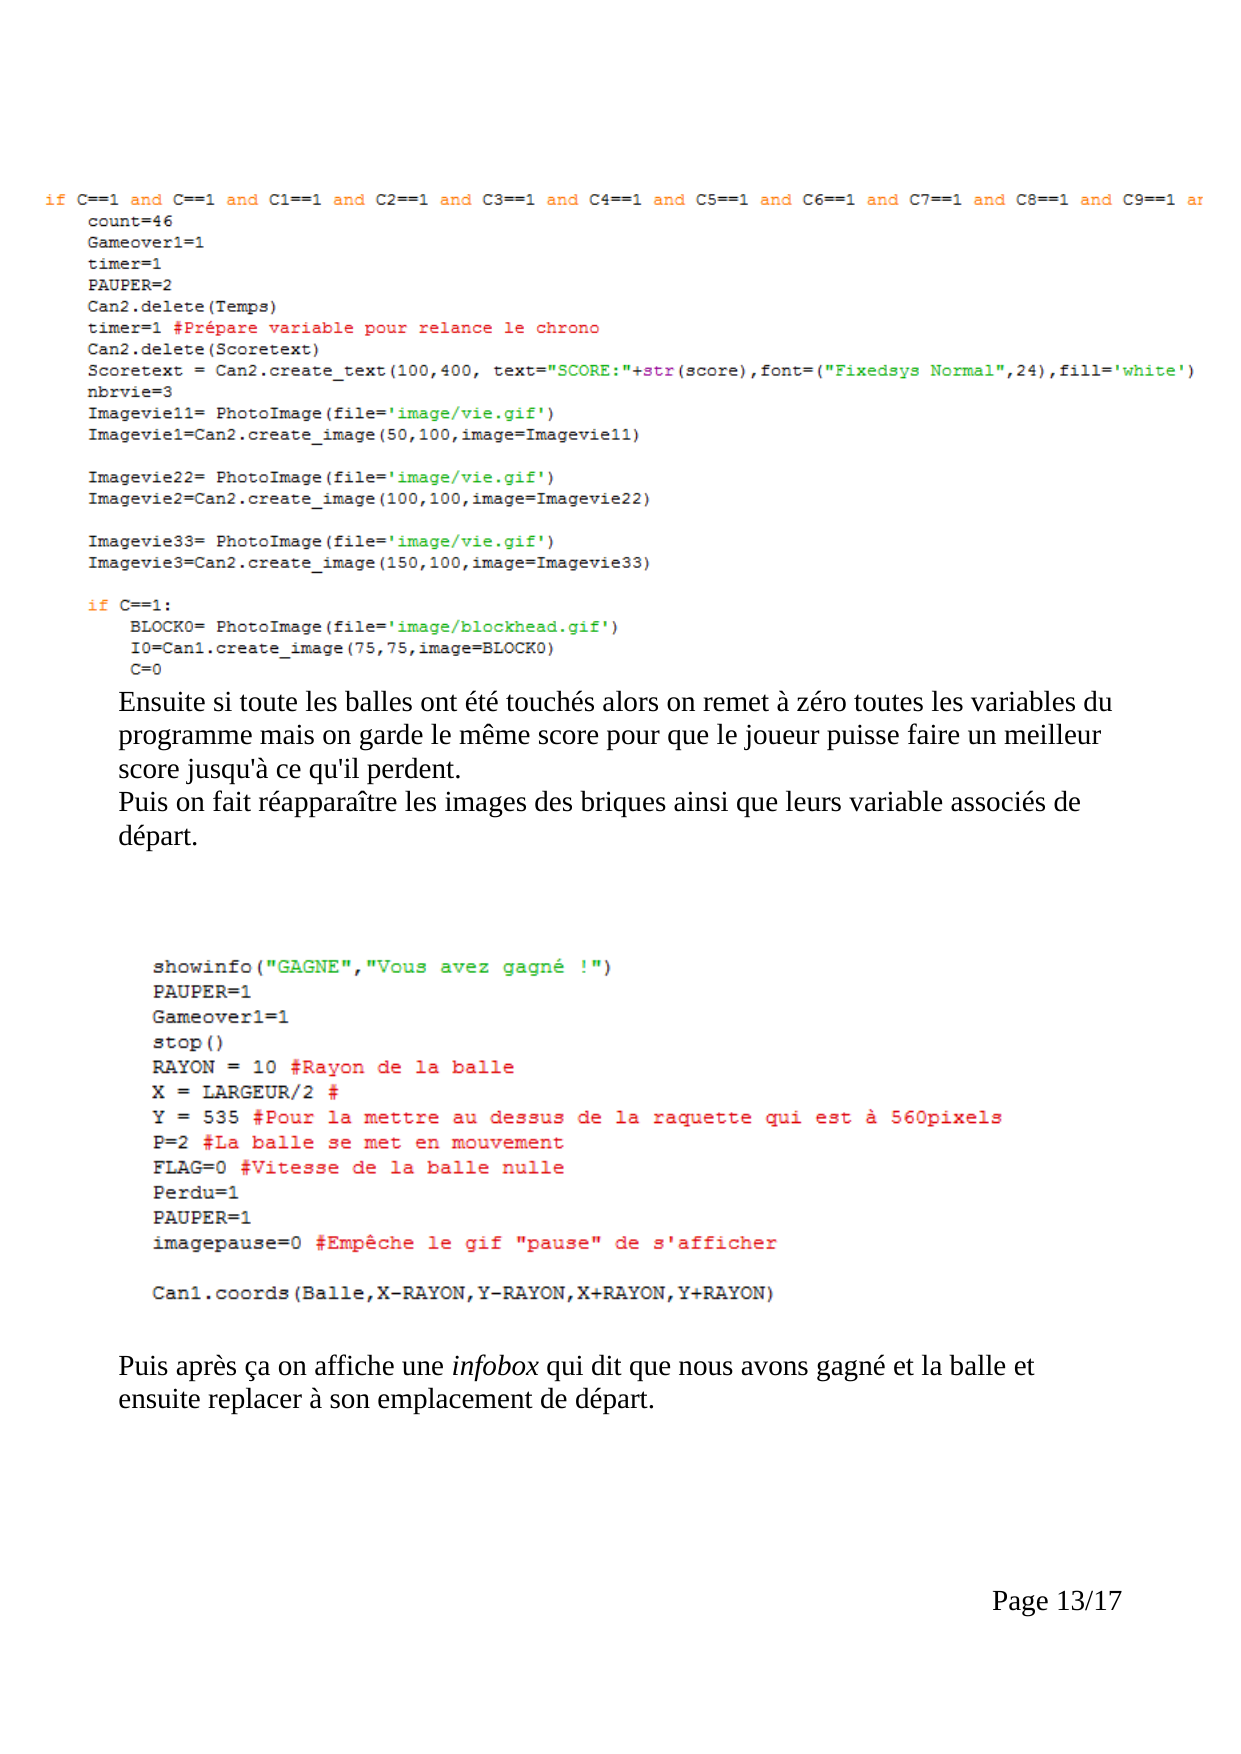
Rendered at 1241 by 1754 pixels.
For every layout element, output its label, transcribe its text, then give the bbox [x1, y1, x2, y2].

text Puis après ça on affiche une infobox qui dit que nous avons gagné et la balle et ensuite replacer à son emplacement de départ. [118, 1348, 1122, 1415]
text Ensuite si toute les balles ont été touchés alors on remet à zéro toutes les variables du programme mais on garde le même score pour que le joueur puisse faire un meilleur score jusqu'à ce qu'il perdent. [118, 684, 1122, 784]
text Page 13/17 [118, 1583, 1122, 1616]
text Puis on fait réapparaître les images des briques ainsi que leurs variable associés de départ. [118, 784, 1122, 851]
picture [37, 185, 1203, 684]
picture [140, 952, 1100, 1315]
